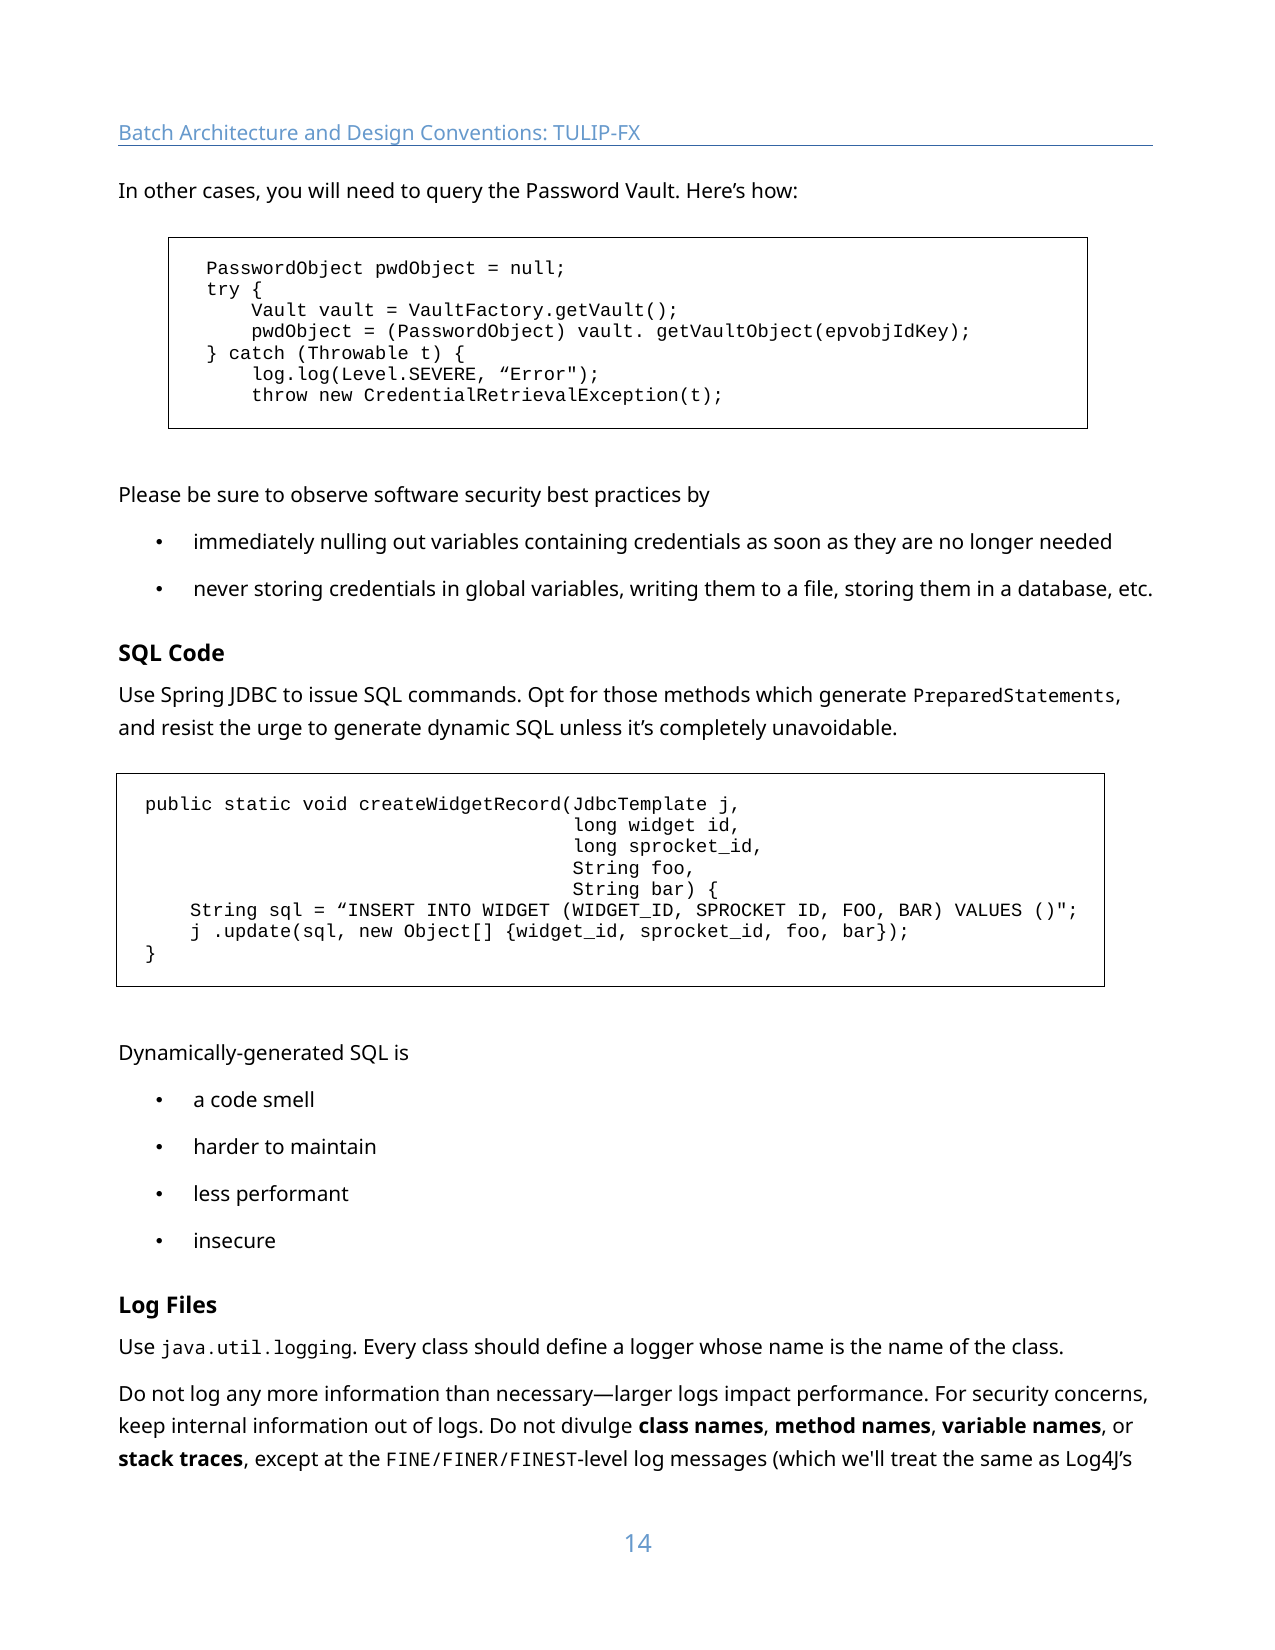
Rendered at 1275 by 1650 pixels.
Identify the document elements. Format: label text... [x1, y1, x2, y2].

list less performant [156, 1179, 1157, 1208]
text Use Spring JDBC to issue SQL commands. Opt for those methods which generate PreparedStatements, and resist the urge to generate dynamic SQL unless it’s completely unavoidable. [118, 680, 1157, 741]
list harder to maintain [156, 1132, 1157, 1160]
subtitle SQL Code [118, 637, 1157, 668]
list never storing credentials in global variables, writing them to a file, storing them in a database, etc. [156, 574, 1157, 603]
text In other cases, you will need to query the Password Vault. Here’s how: [118, 177, 1157, 205]
list a code smell [156, 1085, 1157, 1113]
text Dynamically-generated SQL is [118, 1038, 1157, 1066]
list immediately nulling out variables containing credentials as soon as they are no longer needed [156, 527, 1157, 556]
text Do not log any more information than necessary—larger logs impact performance. For security concerns, keep internal information out of logs. Do not divulge class names, method names, variable names, or stack traces, except at the FINE/FINER/FINEST-level log messages (which we'll treat the same as Log4J’s [118, 1379, 1157, 1473]
subtitle Log Files [118, 1288, 1157, 1320]
list insecure [156, 1226, 1157, 1255]
text Use java.util.logging. Every class should define a logger whose name is the name of the class. [118, 1332, 1157, 1360]
text Please be sure to observe software security best practices by [118, 480, 1157, 509]
